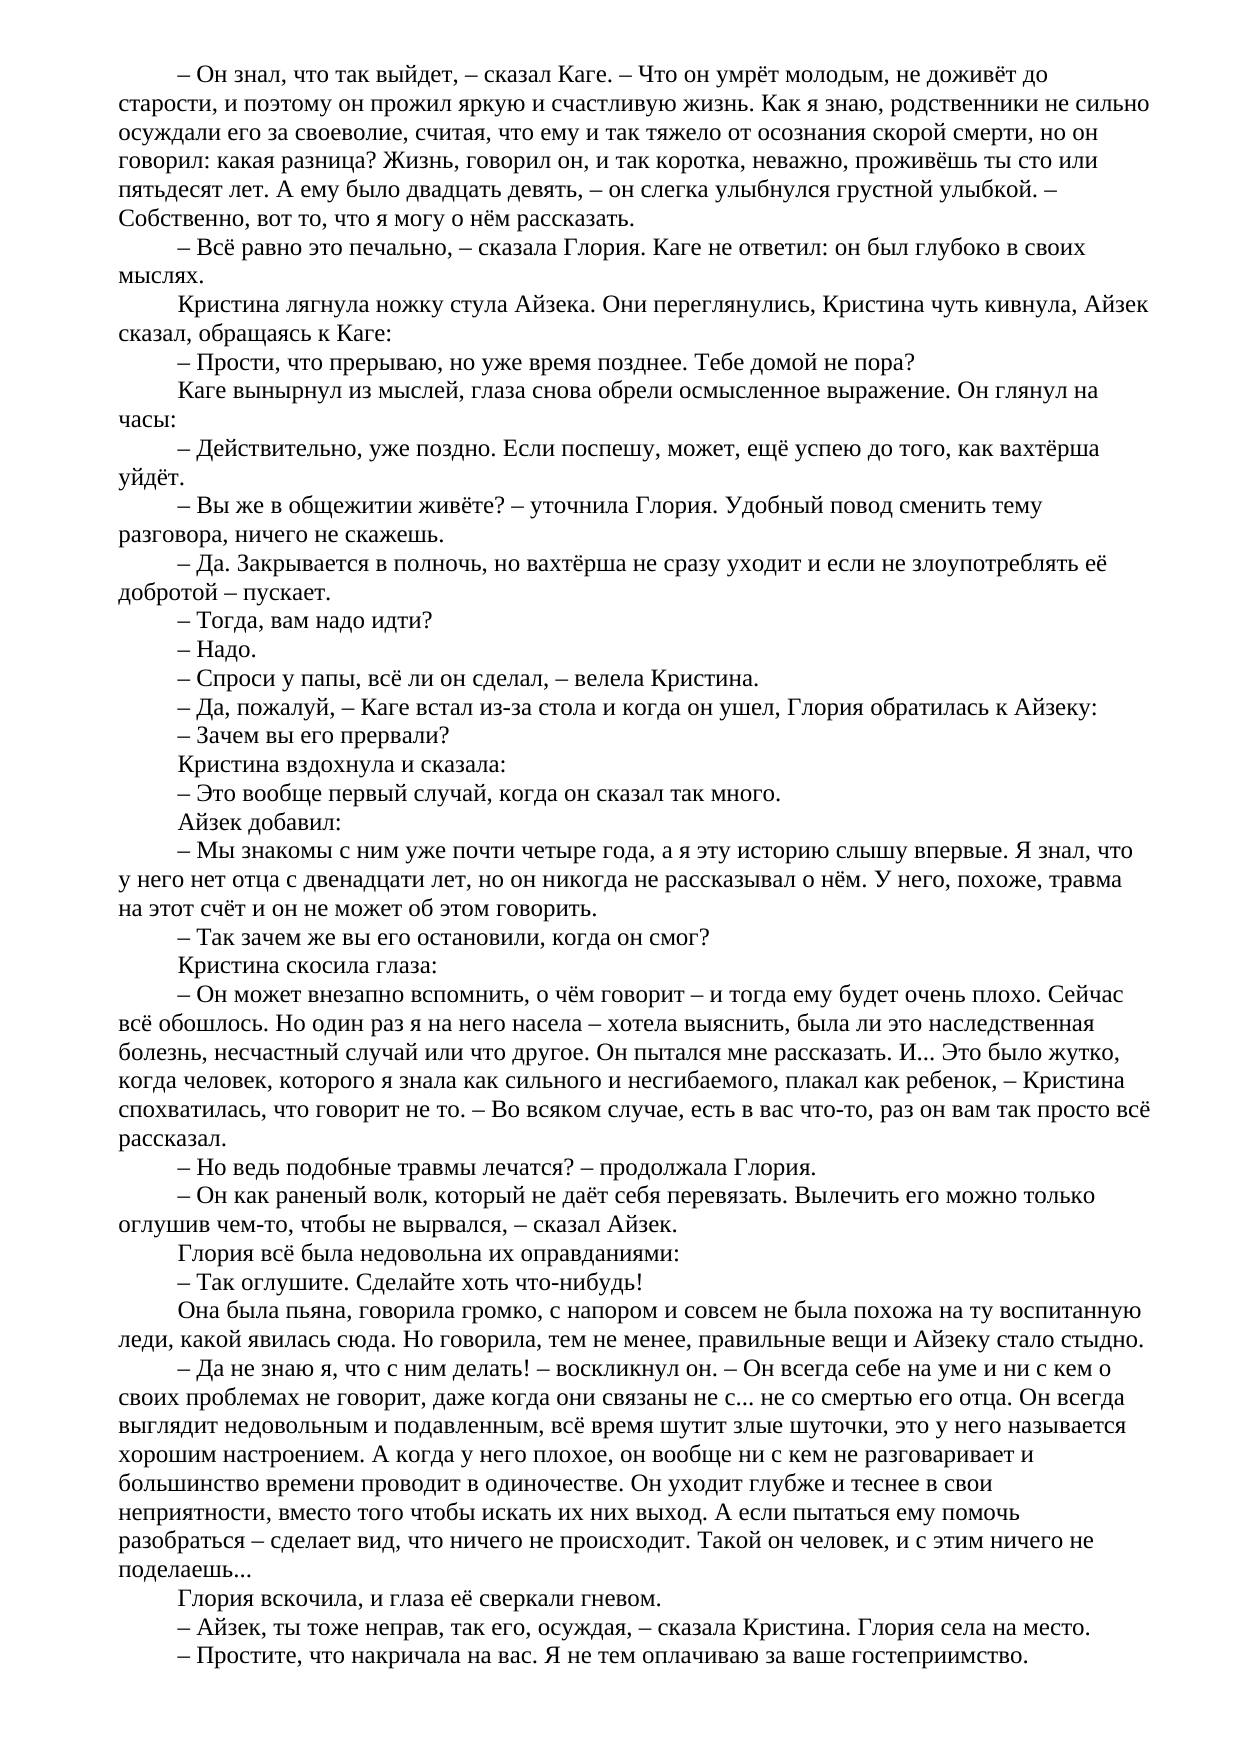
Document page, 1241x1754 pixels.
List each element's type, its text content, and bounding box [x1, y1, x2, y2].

text – Простите, что накричала на вас. Я не тем оплачиваю за ваше гостеприимство. [118, 1640, 1152, 1669]
text – Вы же в общежитии живёте? – уточнила Глория. Удобный повод сменить тему разговора, ничего не скажешь. [118, 490, 1152, 548]
text – Да не знаю я, что с ним делать! – воскликнул он. – Он всегда себе на уме и ни с кем о своих проблемах не говорит, даже когда они связаны не с... не со смертью его отца. Он всегда выглядит недовольным и подавленным, всё время шутит злые шуточки, это у него называется хорошим настроением. А когда у него плохое, он вообще ни с кем не разговаривает и большинство времени проводит в одиночестве. Он уходит глубже и теснее в свои неприятности, вместо того чтобы искать их них выход. А если пытаться ему помочь разобраться – сделает вид, что ничего не происходит. Такой он человек, и с этим ничего не поделаешь... [118, 1353, 1152, 1583]
text – Спроси у папы, всё ли он сделал, – велела Кристина. [118, 663, 1152, 692]
text – Айзек, ты тоже неправ, так его, осуждая, – сказала Кристина. Глория села на место. [118, 1612, 1152, 1640]
text Кристина вздохнула и сказала: [118, 749, 1152, 778]
text Каге вынырнул из мыслей, глаза снова обрели осмысленное выражение. Он глянул на часы: [118, 375, 1152, 433]
text – Он как раненый волк, который не даёт себя перевязать. Вылечить его можно только оглушив чем-то, чтобы не вырвался, – сказал Айзек. [118, 1180, 1152, 1238]
text – Да. Закрывается в полночь, но вахтёрша не сразу уходит и если не злоупотреблять её добротой – пускает. [118, 548, 1152, 605]
text – Прости, что прерываю, но уже время позднее. Тебе домой не пора? [118, 347, 1152, 375]
text – Это вообще первый случай, когда он сказал так много. [118, 778, 1152, 807]
text Кристина скосила глаза: [118, 950, 1152, 979]
text Кристина лягнула ножку стула Айзека. Они переглянулись, Кристина чуть кивнула, Айзек сказал, обращаясь к Каге: [118, 289, 1152, 347]
text – Так зачем же вы его остановили, когда он смог? [118, 922, 1152, 950]
text – Тогда, вам надо идти? [118, 605, 1152, 634]
text Глория вскочила, и глаза её сверкали гневом. [118, 1583, 1152, 1612]
text – Да, пожалуй, – Каге встал из-за стола и когда он ушел, Глория обратилась к Айзеку: [118, 692, 1152, 720]
text Айзек добавил: [118, 807, 1152, 835]
text – Действительно, уже поздно. Если поспешу, может, ещё успею до того, как вахтёрша уйдёт. [118, 433, 1152, 490]
text – Всё равно это печально, – сказала Глория. Каге не ответил: он был глубоко в своих мыслях. [118, 232, 1152, 289]
text – Мы знакомы с ним уже почти четыре года, а я эту историю слышу впервые. Я знал, что у него нет отца с двенадцати лет, но он никогда не рассказывал о нём. У него, похоже, травма на этот счёт и он не может об этом говорить. [118, 835, 1152, 922]
text – Зачем вы его прервали? [118, 720, 1152, 749]
text – Надо. [118, 634, 1152, 663]
text – Так оглушите. Сделайте хоть что-нибудь! [118, 1267, 1152, 1295]
text Глория всё была недовольна их оправданиями: [118, 1238, 1152, 1267]
text – Он может внезапно вспомнить, о чём говорит – и тогда ему будет очень плохо. Сейчас всё обошлось. Но один раз я на него насела – хотела выяснить, была ли это наследственная болезнь, несчастный случай или что другое. Он пытался мне рассказать. И... Это было жутко, когда человек, которого я знала как сильного и несгибаемого, плакал как ребенок, – Кристина спохватилась, что говорит не то. – Во всяком случае, есть в вас что-то, раз он вам так просто всё рассказал. [118, 979, 1152, 1152]
text – Он знал, что так выйдет, – сказал Каге. – Что он умрёт молодым, не доживёт до старости, и поэтому он прожил яркую и счастливую жизнь. Как я знаю, родственники не сильно осуждали его за своеволие, считая, что ему и так тяжело от осознания скорой смерти, но он говорил: какая разница? Жизнь, говорил он, и так коротка, неважно, проживёшь ты сто или пятьдесят лет. А ему было двадцать девять, – он слегка улыбнулся грустной улыбкой. – Собственно, вот то, что я могу о нём рассказать. [118, 59, 1152, 232]
text – Но ведь подобные травмы лечатся? – продолжала Глория. [118, 1152, 1152, 1180]
text Она была пьяна, говорила громко, с напором и совсем не была похожа на ту воспитанную леди, какой явилась сюда. Но говорила, тем не менее, правильные вещи и Айзеку стало стыдно. [118, 1295, 1152, 1353]
